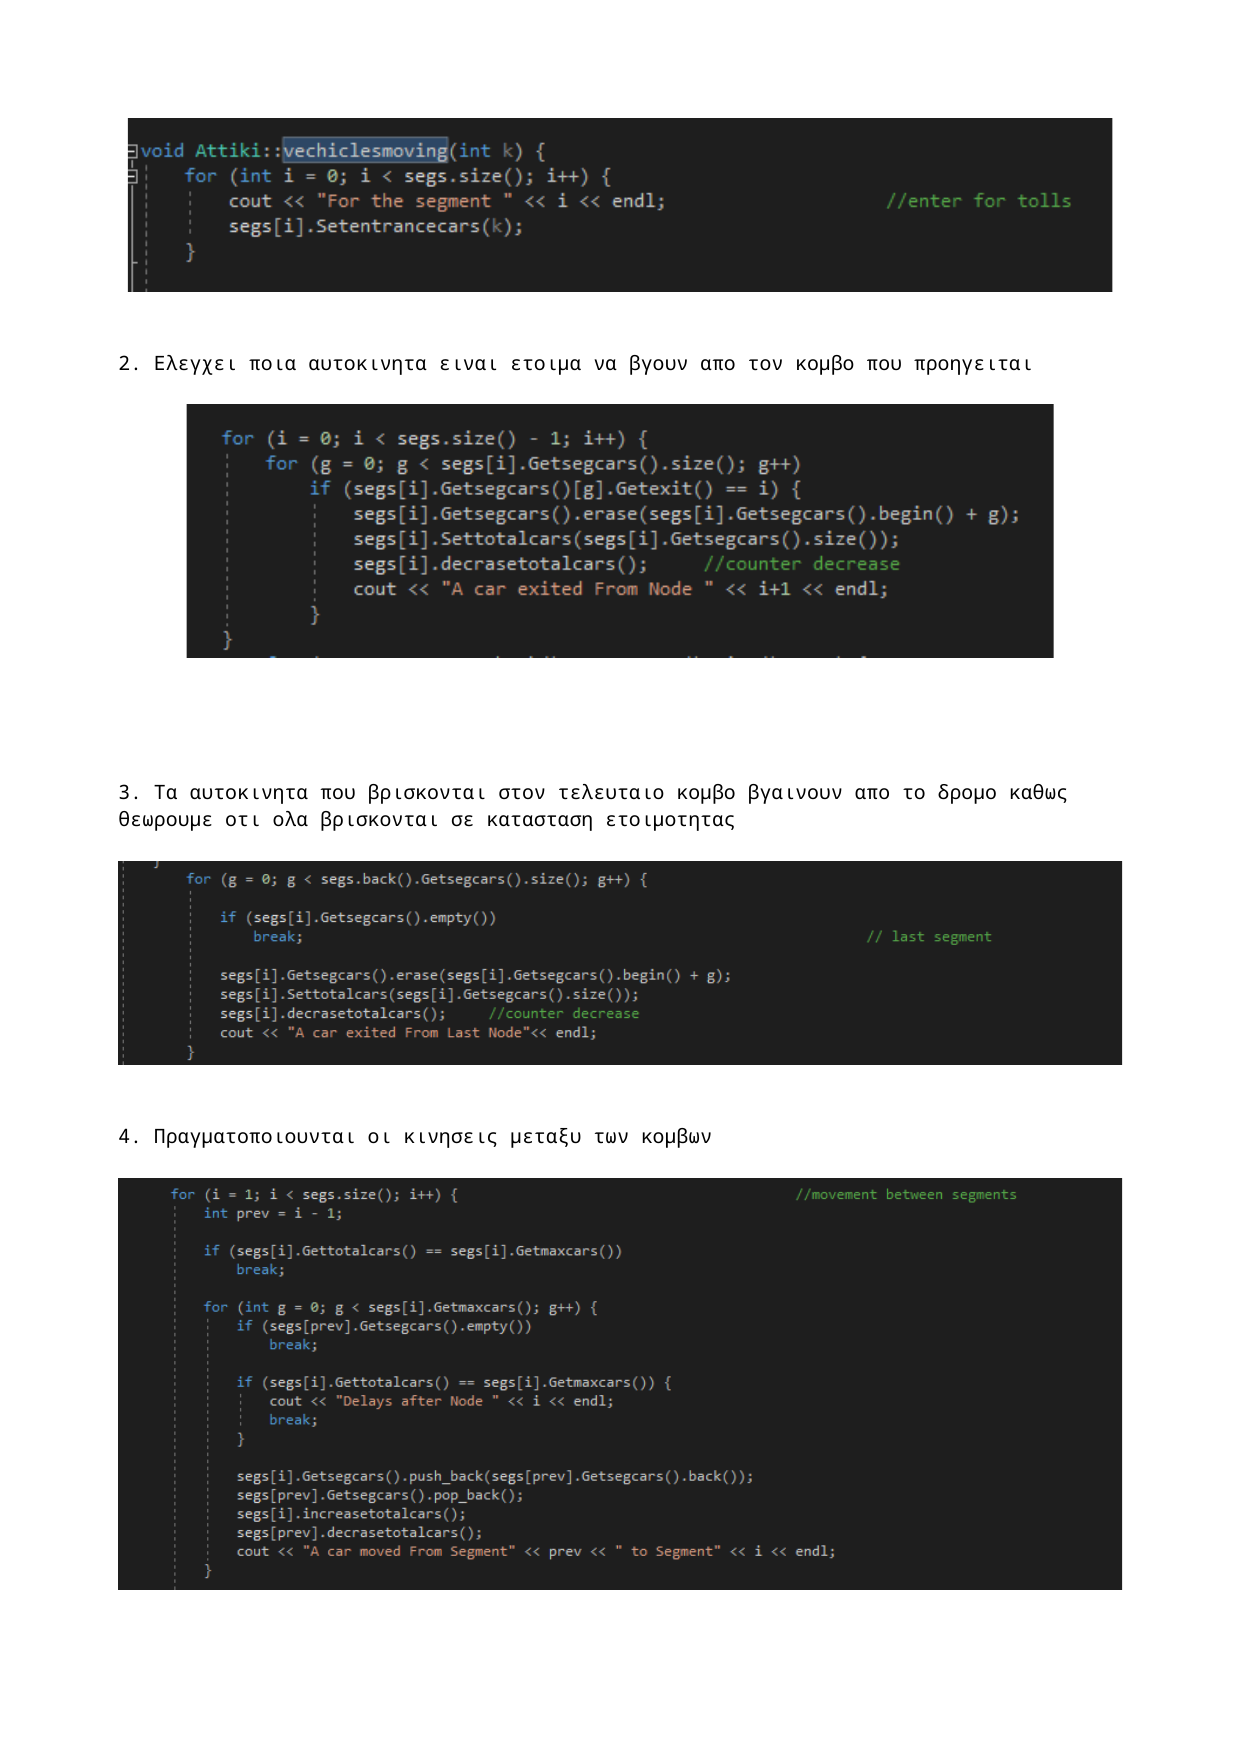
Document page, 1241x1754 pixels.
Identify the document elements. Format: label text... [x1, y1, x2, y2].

text 4. Πραγματοποιουνται οι κινησεις μεταξυ των κομβων [118, 1122, 1122, 1149]
picture [127, 118, 1113, 292]
picture [186, 404, 1054, 658]
text 2. Ελεγχει ποια αυτοκινητα ειναι ετοιμα να βγουν απο τον κομβο που προηγειται [118, 349, 1122, 376]
text 3. Τα αυτοκινητα που βρισκονται στον τελευταιο κομβο βγαινουν απο το δρομο καθως θεωρουμε οτι ολα βρισκονται σε κατασταση ετοιμοτητας [118, 778, 1122, 832]
picture [118, 1178, 1123, 1590]
picture [118, 861, 1123, 1065]
